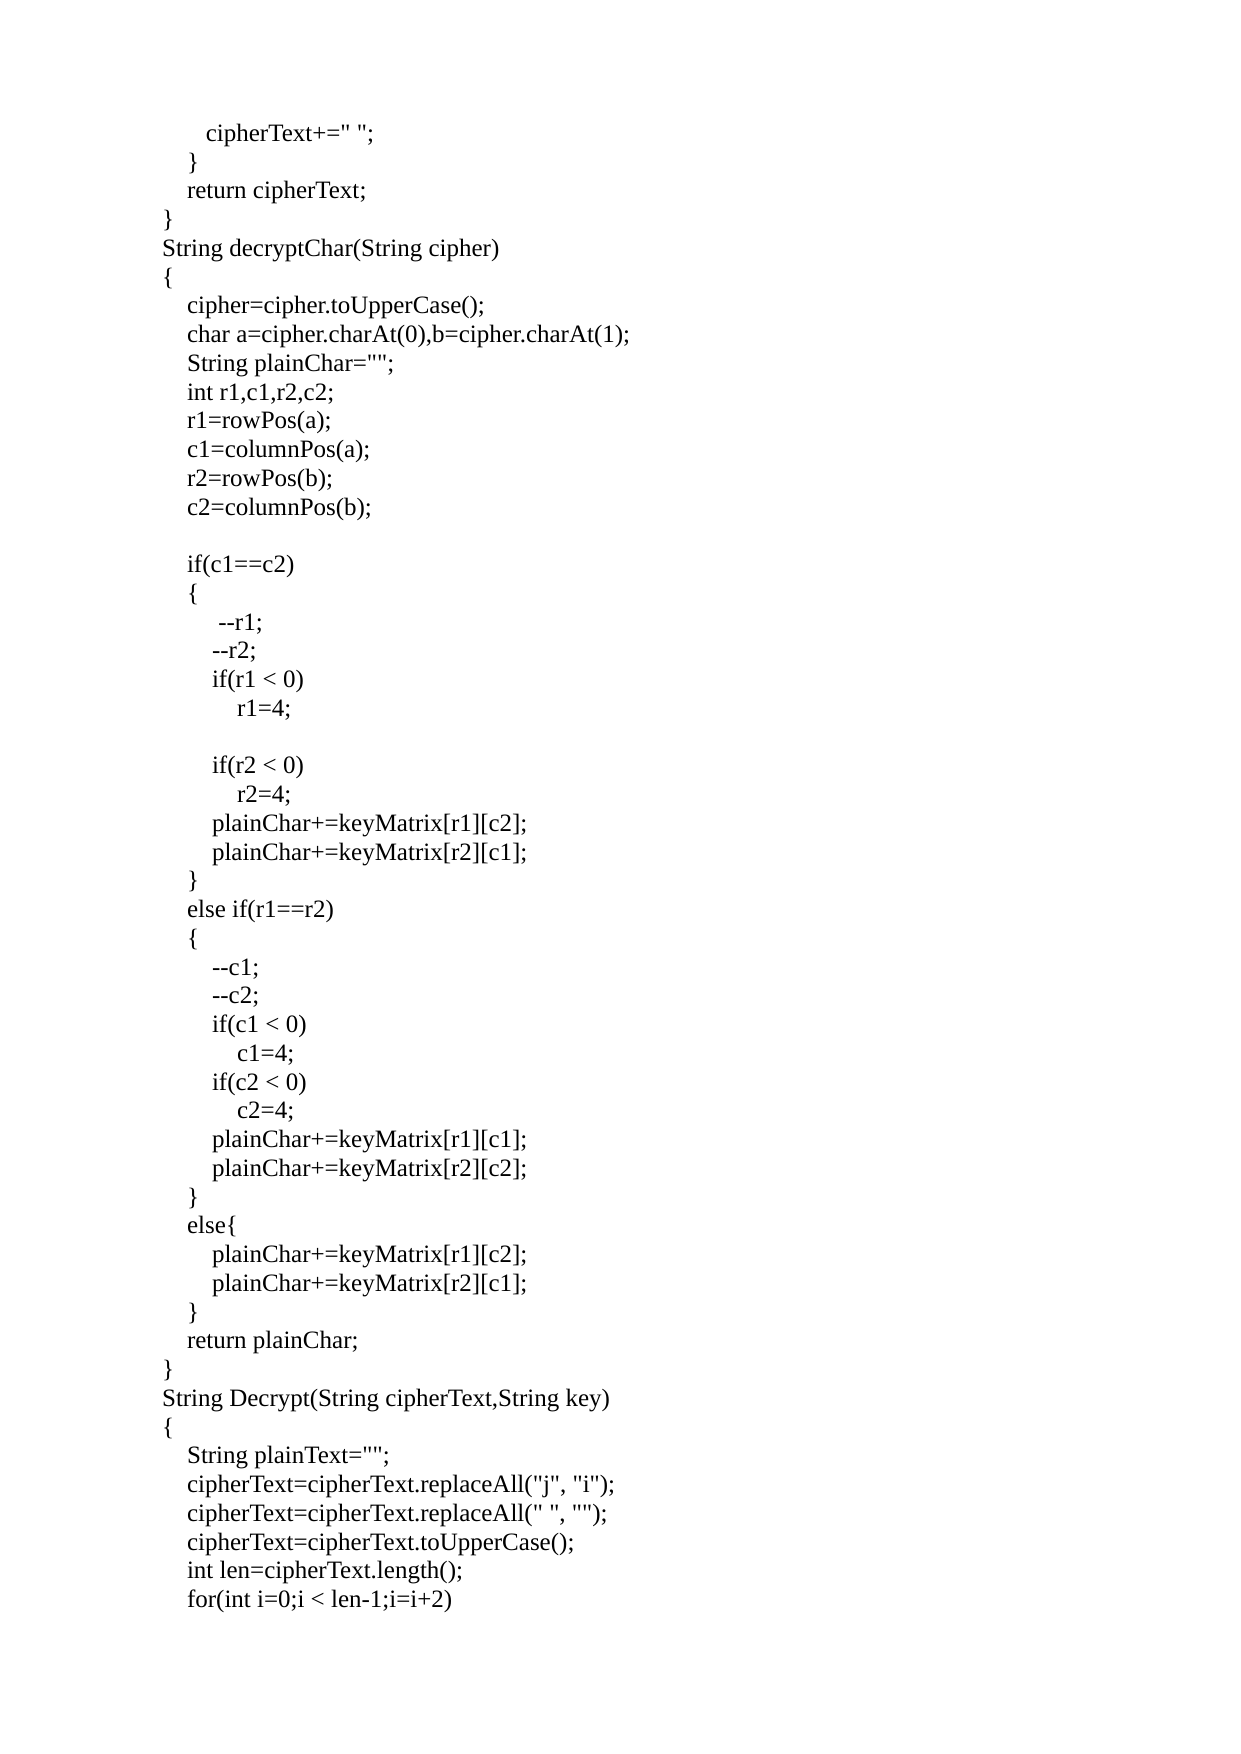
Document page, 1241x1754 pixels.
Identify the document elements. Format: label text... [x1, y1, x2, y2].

text if(r1 < 0) [118, 664, 1122, 693]
text plainChar+=keyMatrix[r2][c1]; [118, 1268, 1122, 1297]
text cipherText=cipherText.replaceAll(" ", ""); [118, 1498, 1122, 1527]
text cipherText=cipherText.replaceAll("j", "i"); [118, 1469, 1122, 1498]
text c2=4; [118, 1096, 1122, 1124]
text r2=rowPos(b); [118, 463, 1122, 492]
text --r2; [118, 636, 1122, 664]
text { [118, 923, 1122, 952]
text } [118, 204, 1122, 233]
text c2=columnPos(b); [118, 492, 1122, 521]
text else if(r1==r2) [118, 894, 1122, 923]
text if(r2 < 0) [118, 751, 1122, 779]
text { [118, 578, 1122, 607]
text } [118, 1297, 1122, 1326]
text int r1,c1,r2,c2; [118, 377, 1122, 406]
text } [118, 866, 1122, 894]
text String plainText=""; [118, 1441, 1122, 1469]
text cipher=cipher.toUpperCase(); [118, 291, 1122, 319]
text char a=cipher.charAt(0),b=cipher.charAt(1); [118, 319, 1122, 348]
text return plainChar; [118, 1326, 1122, 1354]
text r2=4; [118, 779, 1122, 808]
text c1=columnPos(a); [118, 434, 1122, 463]
text plainChar+=keyMatrix[r2][c2]; [118, 1153, 1122, 1182]
text return cipherText; [118, 176, 1122, 204]
text c1=4; [118, 1038, 1122, 1067]
text if(c1==c2) [118, 549, 1122, 578]
text { [118, 1412, 1122, 1441]
text plainChar+=keyMatrix[r1][c2]; [118, 1239, 1122, 1268]
text } [118, 147, 1122, 176]
text plainChar+=keyMatrix[r1][c2]; [118, 808, 1122, 837]
text plainChar+=keyMatrix[r2][c1]; [118, 837, 1122, 866]
text else{ [118, 1211, 1122, 1239]
text r1=rowPos(a); [118, 406, 1122, 434]
text if(c2 < 0) [118, 1067, 1122, 1096]
text for(int i=0;i < len-1;i=i+2) [118, 1584, 1122, 1613]
text --c2; [118, 981, 1122, 1009]
text if(c1 < 0) [118, 1009, 1122, 1038]
text String decryptChar(String cipher) [118, 233, 1122, 262]
text } [118, 1182, 1122, 1211]
text --c1; [118, 952, 1122, 981]
text --r1; [118, 607, 1122, 636]
text r1=4; [118, 693, 1122, 722]
text { [118, 262, 1122, 291]
text String Decrypt(String cipherText,String key) [118, 1383, 1122, 1412]
text plainChar+=keyMatrix[r1][c1]; [118, 1124, 1122, 1153]
text int len=cipherText.length(); [118, 1556, 1122, 1584]
text String plainChar=""; [118, 348, 1122, 377]
text cipherText+=" "; [118, 118, 1122, 147]
text cipherText=cipherText.toUpperCase(); [118, 1527, 1122, 1556]
text } [118, 1354, 1122, 1383]
